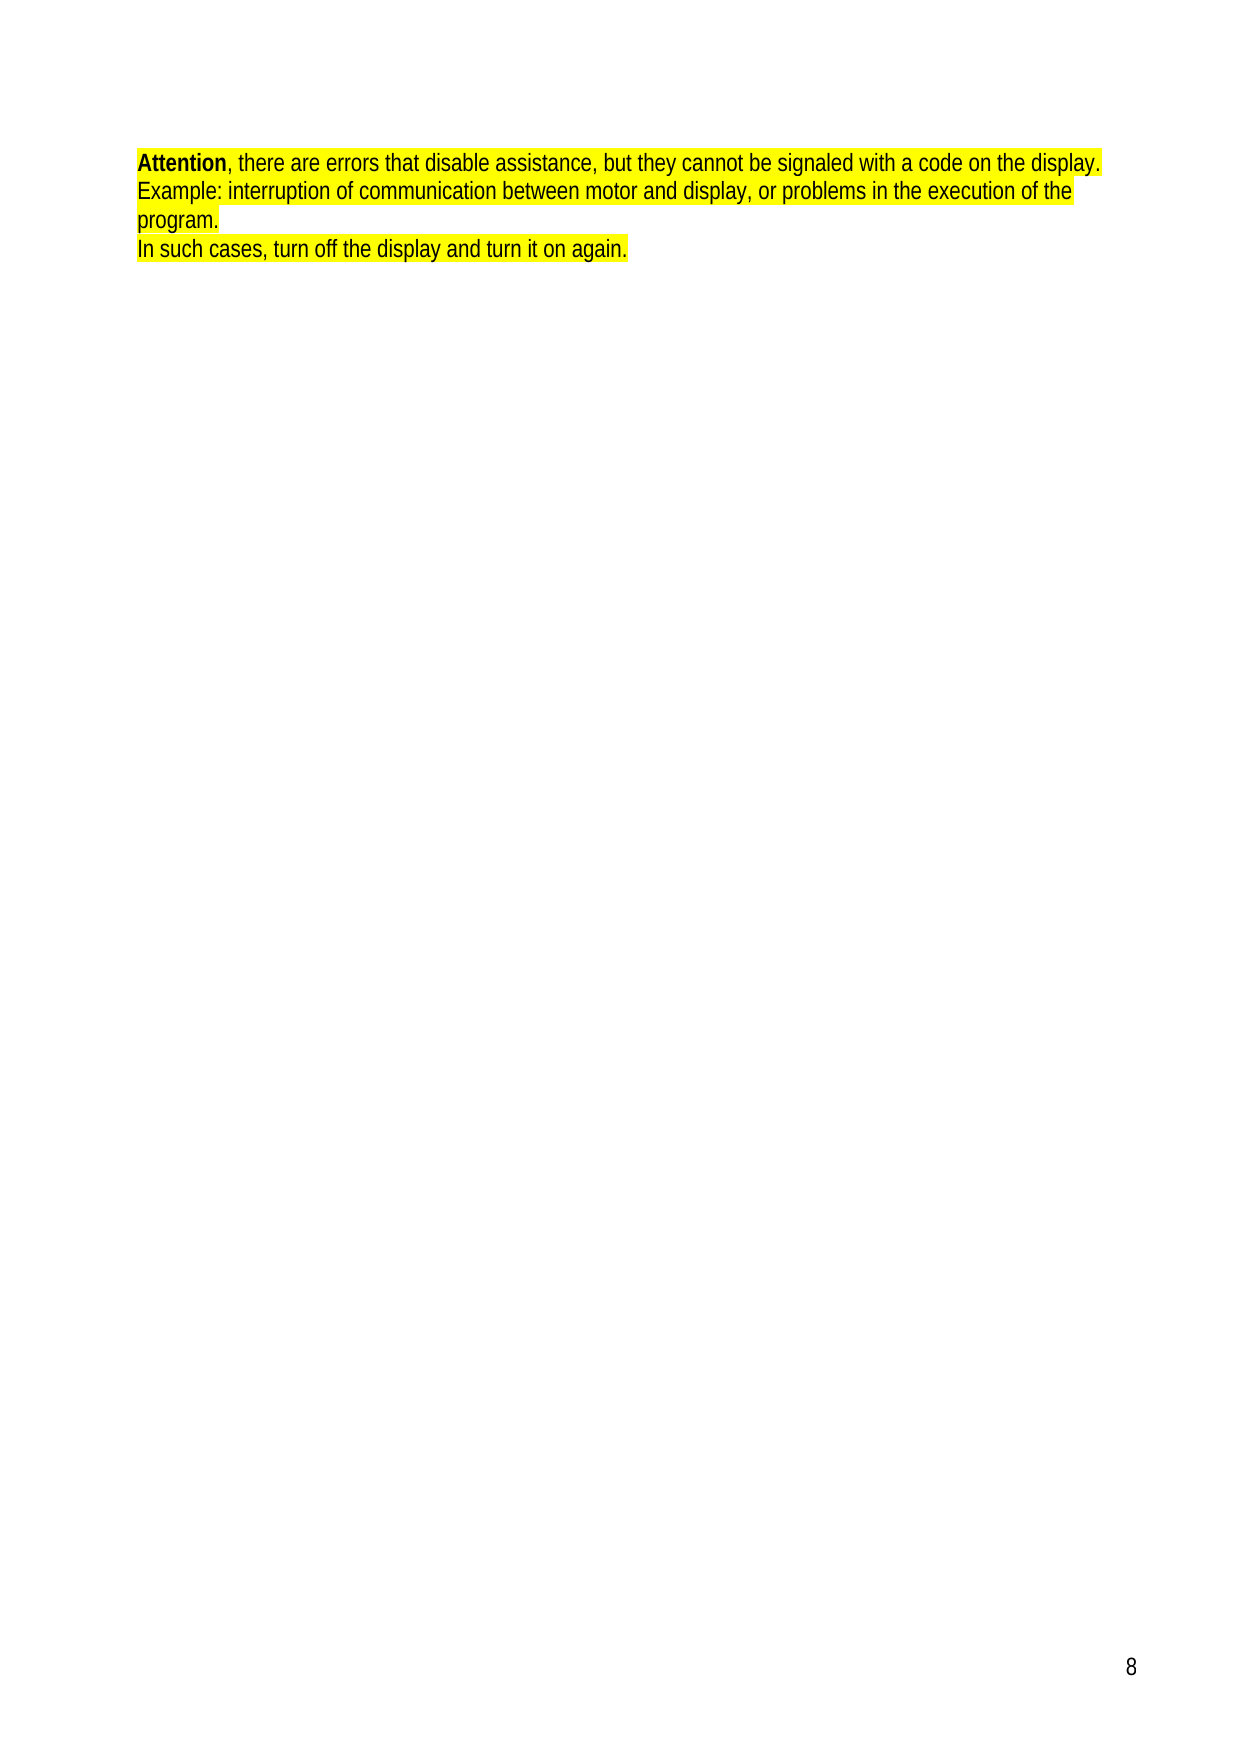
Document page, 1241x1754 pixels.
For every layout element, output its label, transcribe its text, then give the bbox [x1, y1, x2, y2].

text Attention, there are errors that disable assistance, but they cannot be signaled with a code on the display. Example: interruption of communication between motor and display, or problems in the execution of the program. In such cases, turn off the display and turn it on again. [137, 148, 1125, 262]
